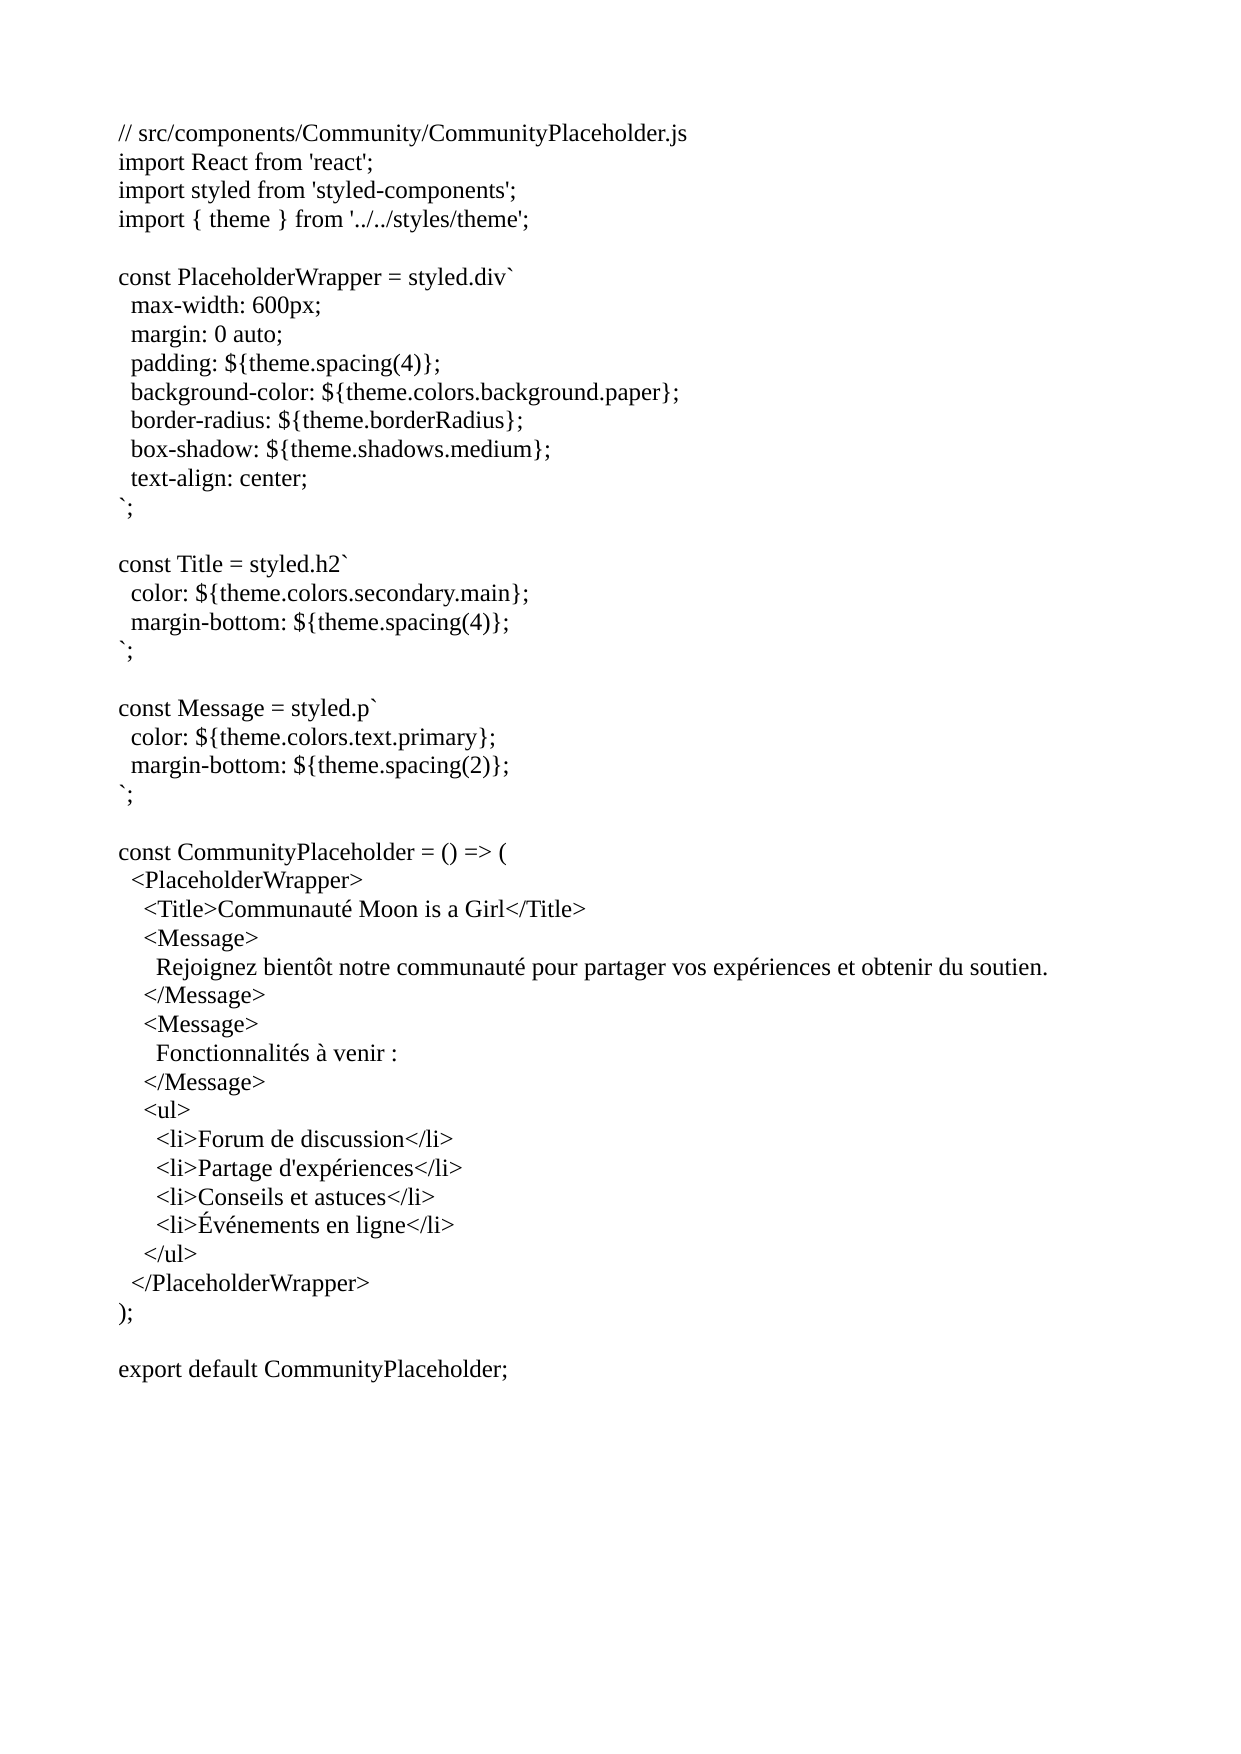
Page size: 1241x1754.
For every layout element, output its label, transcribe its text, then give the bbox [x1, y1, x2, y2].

text box-shadow: ${theme.shadows.medium}; [118, 434, 1122, 463]
text Fonctionnalités à venir : [118, 1038, 1122, 1067]
text <li>Partage d'expériences</li> [118, 1153, 1122, 1182]
text const PlaceholderWrapper = styled.div` [118, 262, 1122, 291]
text <Title>Communauté Moon is a Girl</Title> [118, 894, 1122, 923]
text color: ${theme.colors.text.primary}; [118, 722, 1122, 751]
text text-align: center; [118, 463, 1122, 492]
text <li>Forum de discussion</li> [118, 1124, 1122, 1153]
text <Message> [118, 923, 1122, 952]
text background-color: ${theme.colors.background.paper}; [118, 377, 1122, 406]
text // src/components/Community/CommunityPlaceholder.js [118, 118, 1122, 147]
text </Message> [118, 981, 1122, 1009]
text <PlaceholderWrapper> [118, 866, 1122, 894]
text const Message = styled.p` [118, 693, 1122, 722]
text <li>Événements en ligne</li> [118, 1211, 1122, 1239]
text padding: ${theme.spacing(4)}; [118, 348, 1122, 377]
text `; [118, 636, 1122, 664]
text export default CommunityPlaceholder; [118, 1354, 1122, 1383]
text import styled from 'styled-components'; [118, 176, 1122, 204]
text margin: 0 auto; [118, 319, 1122, 348]
text margin-bottom: ${theme.spacing(4)}; [118, 607, 1122, 636]
text `; [118, 779, 1122, 808]
text ); [118, 1297, 1122, 1326]
text </ul> [118, 1239, 1122, 1268]
text margin-bottom: ${theme.spacing(2)}; [118, 751, 1122, 779]
text import { theme } from '../../styles/theme'; [118, 204, 1122, 233]
text </PlaceholderWrapper> [118, 1268, 1122, 1297]
text </Message> [118, 1067, 1122, 1096]
text import React from 'react'; [118, 147, 1122, 176]
text max-width: 600px; [118, 291, 1122, 319]
text const Title = styled.h2` [118, 549, 1122, 578]
text Rejoignez bientôt notre communauté pour partager vos expériences et obtenir du soutien. [118, 952, 1122, 981]
text <li>Conseils et astuces</li> [118, 1182, 1122, 1211]
text color: ${theme.colors.secondary.main}; [118, 578, 1122, 607]
text const CommunityPlaceholder = () => ( [118, 837, 1122, 866]
text <ul> [118, 1096, 1122, 1124]
text <Message> [118, 1009, 1122, 1038]
text `; [118, 492, 1122, 521]
text border-radius: ${theme.borderRadius}; [118, 406, 1122, 434]
